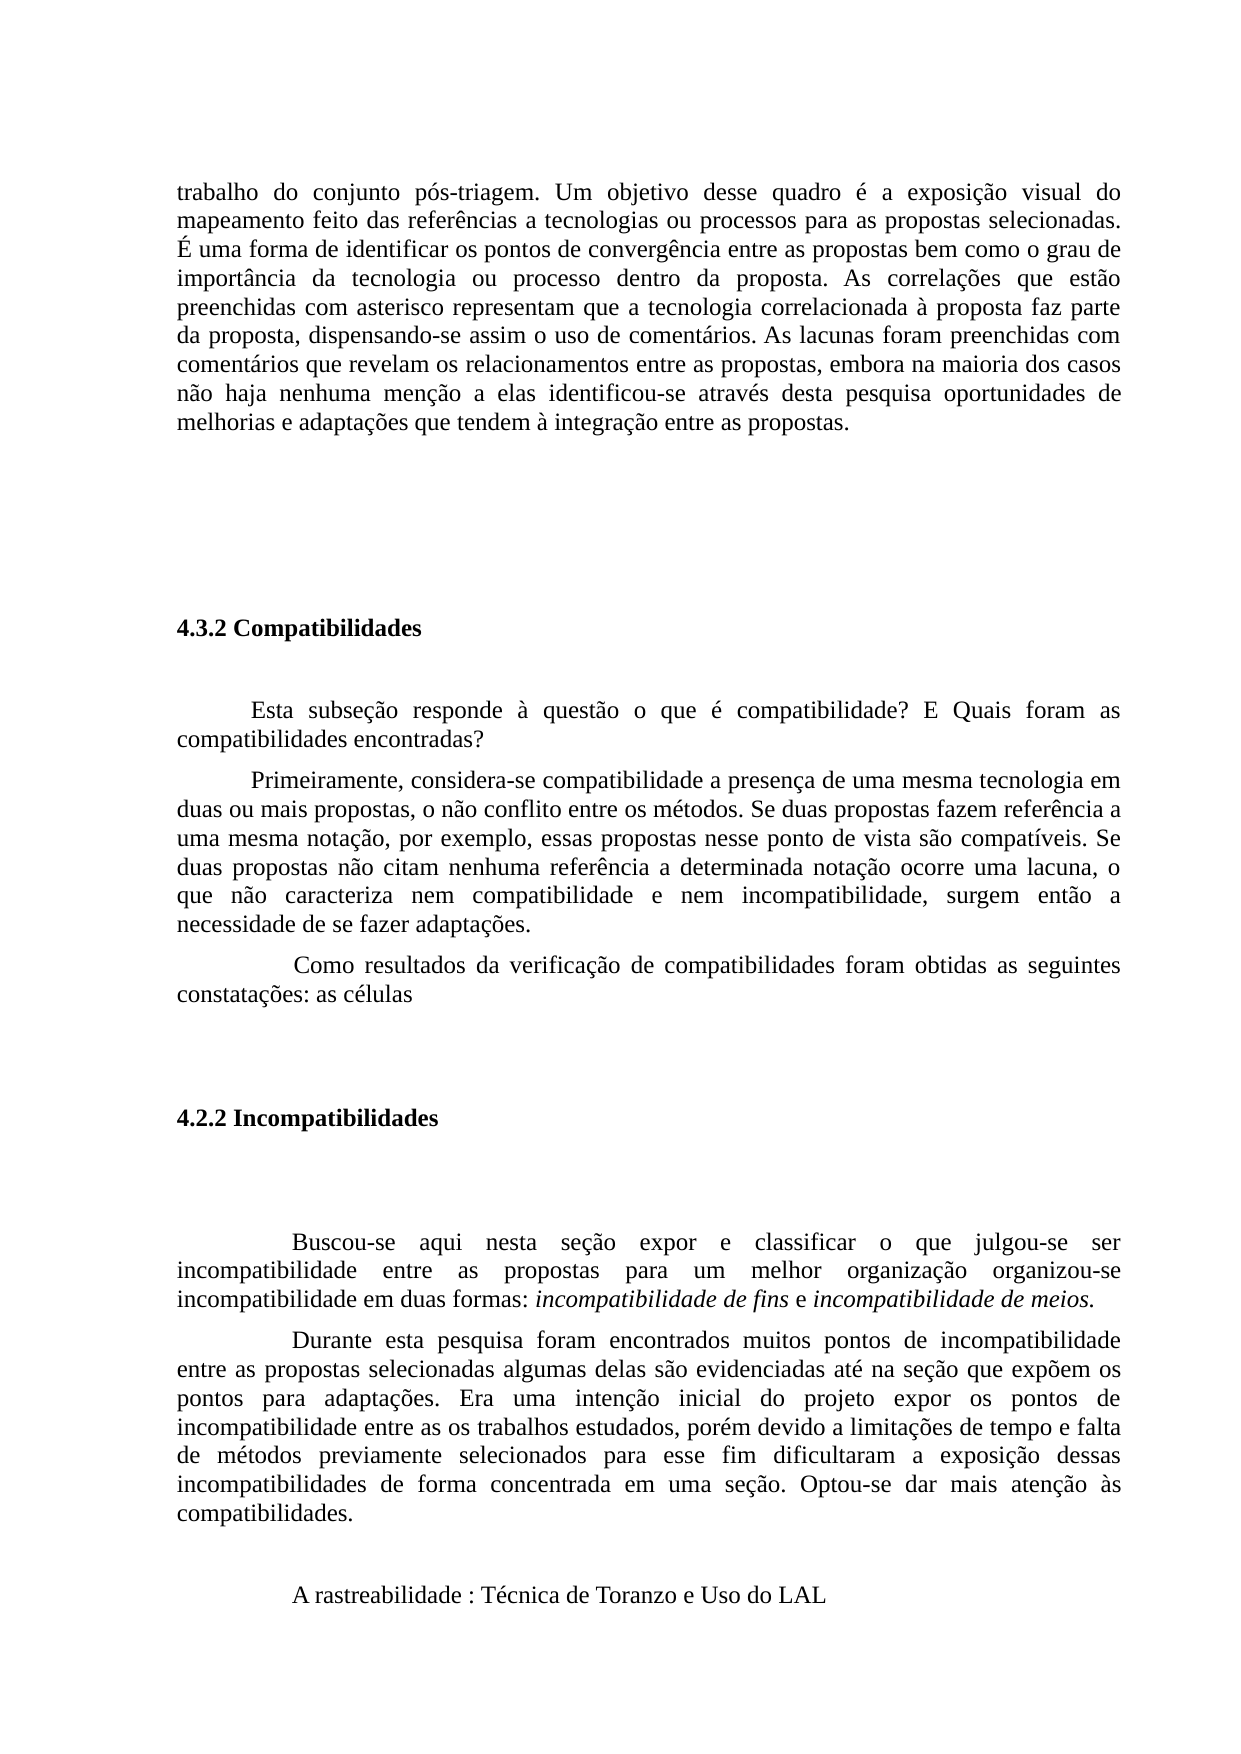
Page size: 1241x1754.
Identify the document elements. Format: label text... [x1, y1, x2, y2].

text Como resultados da verificação de compatibilidades foram obtidas as seguintes constatações: as células [177, 950, 1122, 1008]
text trabalho do conjunto pós-triagem. Um objetivo desse quadro é a exposição visual do mapeamento feito das referências a tecnologias ou processos para as propostas selecionadas. É uma forma de identificar os pontos de convergência entre as propostas bem como o grau de importância da tecnologia ou processo dentro da proposta. As correlações que estão preenchidas com asterisco representam que a tecnologia correlacionada à proposta faz parte da proposta, dispensando-se assim o uso de comentários. As lacunas foram preenchidas com comentários que revelam os relacionamentos entre as propostas, embora na maioria dos casos não haja nenhuma menção a elas identificou-se através desta pesquisa oportunidades de melhorias e adaptações que tendem à integração entre as propostas. [177, 177, 1122, 435]
text 4.2.2 Incompatibilidades [177, 1103, 1122, 1132]
text A rastreabilidade : Técnica de Toranzo e Uso do LAL [177, 1580, 1122, 1609]
text Primeiramente, considera-se compatibilidade a presença de uma mesma tecnologia em duas ou mais propostas, o não conflito entre os métodos. Se duas propostas fazem referência a uma mesma notação, por exemplo, essas propostas nesse ponto de vista são compatíveis. Se duas propostas não citam nenhuma referência a determinada notação ocorre uma lacuna, o que não caracteriza nem compatibilidade e nem incompatibilidade, surgem então a necessidade de se fazer adaptações. [177, 765, 1122, 938]
text Durante esta pesquisa foram encontrados muitos pontos de incompatibilidade entre as propostas selecionadas algumas delas são evidenciadas até na seção que expõem os pontos para adaptações. Era uma intenção inicial do projeto expor os pontos de incompatibilidade entre as os trabalhos estudados, porém devido a limitações de tempo e falta de métodos previamente selecionados para esse fim dificultaram a exposição dessas incompatibilidades de forma concentrada em uma seção. Optou-se dar mais atenção às compatibilidades. [177, 1325, 1122, 1527]
text Buscou-se aqui nesta seção expor e classificar o que julgou-se ser incompatibilidade entre as propostas para um melhor organização organizou-se incompatibilidade em duas formas: incompatibilidade de fins e incompatibilidade de meios. [177, 1227, 1122, 1313]
text Esta subseção responde à questão o que é compatibilidade? E Quais foram as compatibilidades encontradas? [177, 695, 1122, 753]
text 4.3.2 Compatibilidades [177, 613, 1122, 642]
